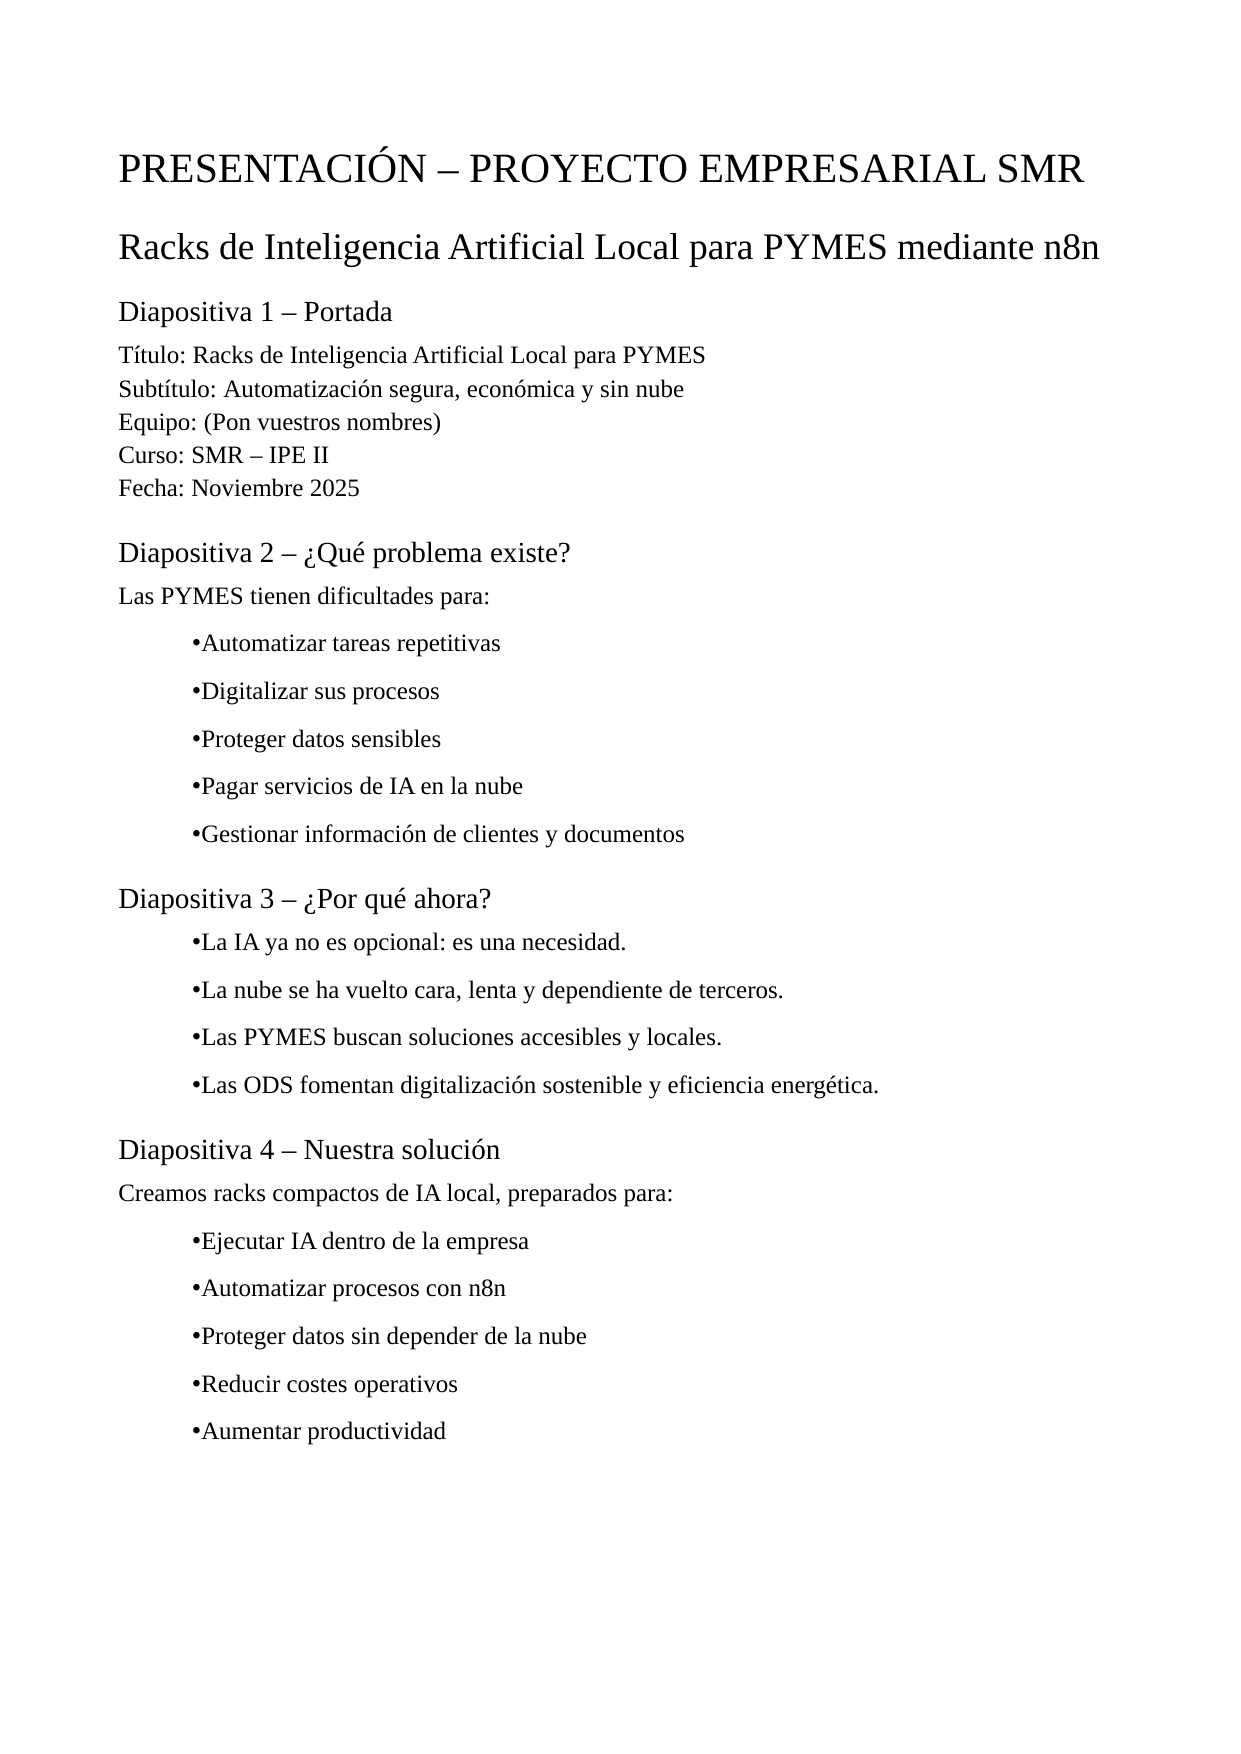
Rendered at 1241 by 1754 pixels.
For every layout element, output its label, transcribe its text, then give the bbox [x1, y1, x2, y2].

list Las PYMES buscan soluciones accesibles y locales. [118, 1022, 1122, 1051]
list Reducir costes operativos [118, 1369, 1122, 1397]
list Ejecutar IA dentro de la empresa [118, 1226, 1122, 1254]
subtitle Diapositiva 2 – ¿Qué problema existe? [118, 535, 1122, 568]
subtitle Diapositiva 3 – ¿Por qué ahora? [118, 881, 1122, 915]
list Pagar servicios de IA en la nube [118, 771, 1122, 800]
list Automatizar tareas repetitivas [118, 628, 1122, 657]
list Proteger datos sin depender de la nube [118, 1321, 1122, 1350]
subtitle Diapositiva 1 – Portada [118, 294, 1122, 328]
subtitle Racks de Inteligencia Artificial Local para PYMES mediante n8n [118, 224, 1122, 267]
subtitle PRESENTACIÓN – PROYECTO EMPRESARIAL SMR [118, 143, 1122, 191]
list Digitalizar sus procesos [118, 676, 1122, 705]
subtitle Diapositiva 4 – Nuestra solución [118, 1132, 1122, 1166]
list La nube se ha vuelto cara, lenta y dependiente de terceros. [118, 975, 1122, 1003]
text Las PYMES tienen dificultades para: [118, 581, 1122, 610]
list Las ODS fomentan digitalización sostenible y eficiencia energética. [118, 1070, 1122, 1099]
text Título: Racks de Inteligencia Artificial Local para PYMES Subtítulo: Automatización segura, económica y sin nube Equipo: (Pon vuestros nombres) Curso: SMR – IPE II Fecha: Noviembre 2025 [118, 341, 1122, 501]
text Creamos racks compactos de IA local, preparados para: [118, 1178, 1122, 1207]
list Proteger datos sensibles [118, 724, 1122, 752]
list Aumentar productividad [118, 1416, 1122, 1445]
list Automatizar procesos con n8n [118, 1273, 1122, 1302]
list La IA ya no es opcional: es una necesidad. [118, 927, 1122, 956]
list Gestionar información de clientes y documentos [118, 819, 1122, 848]
